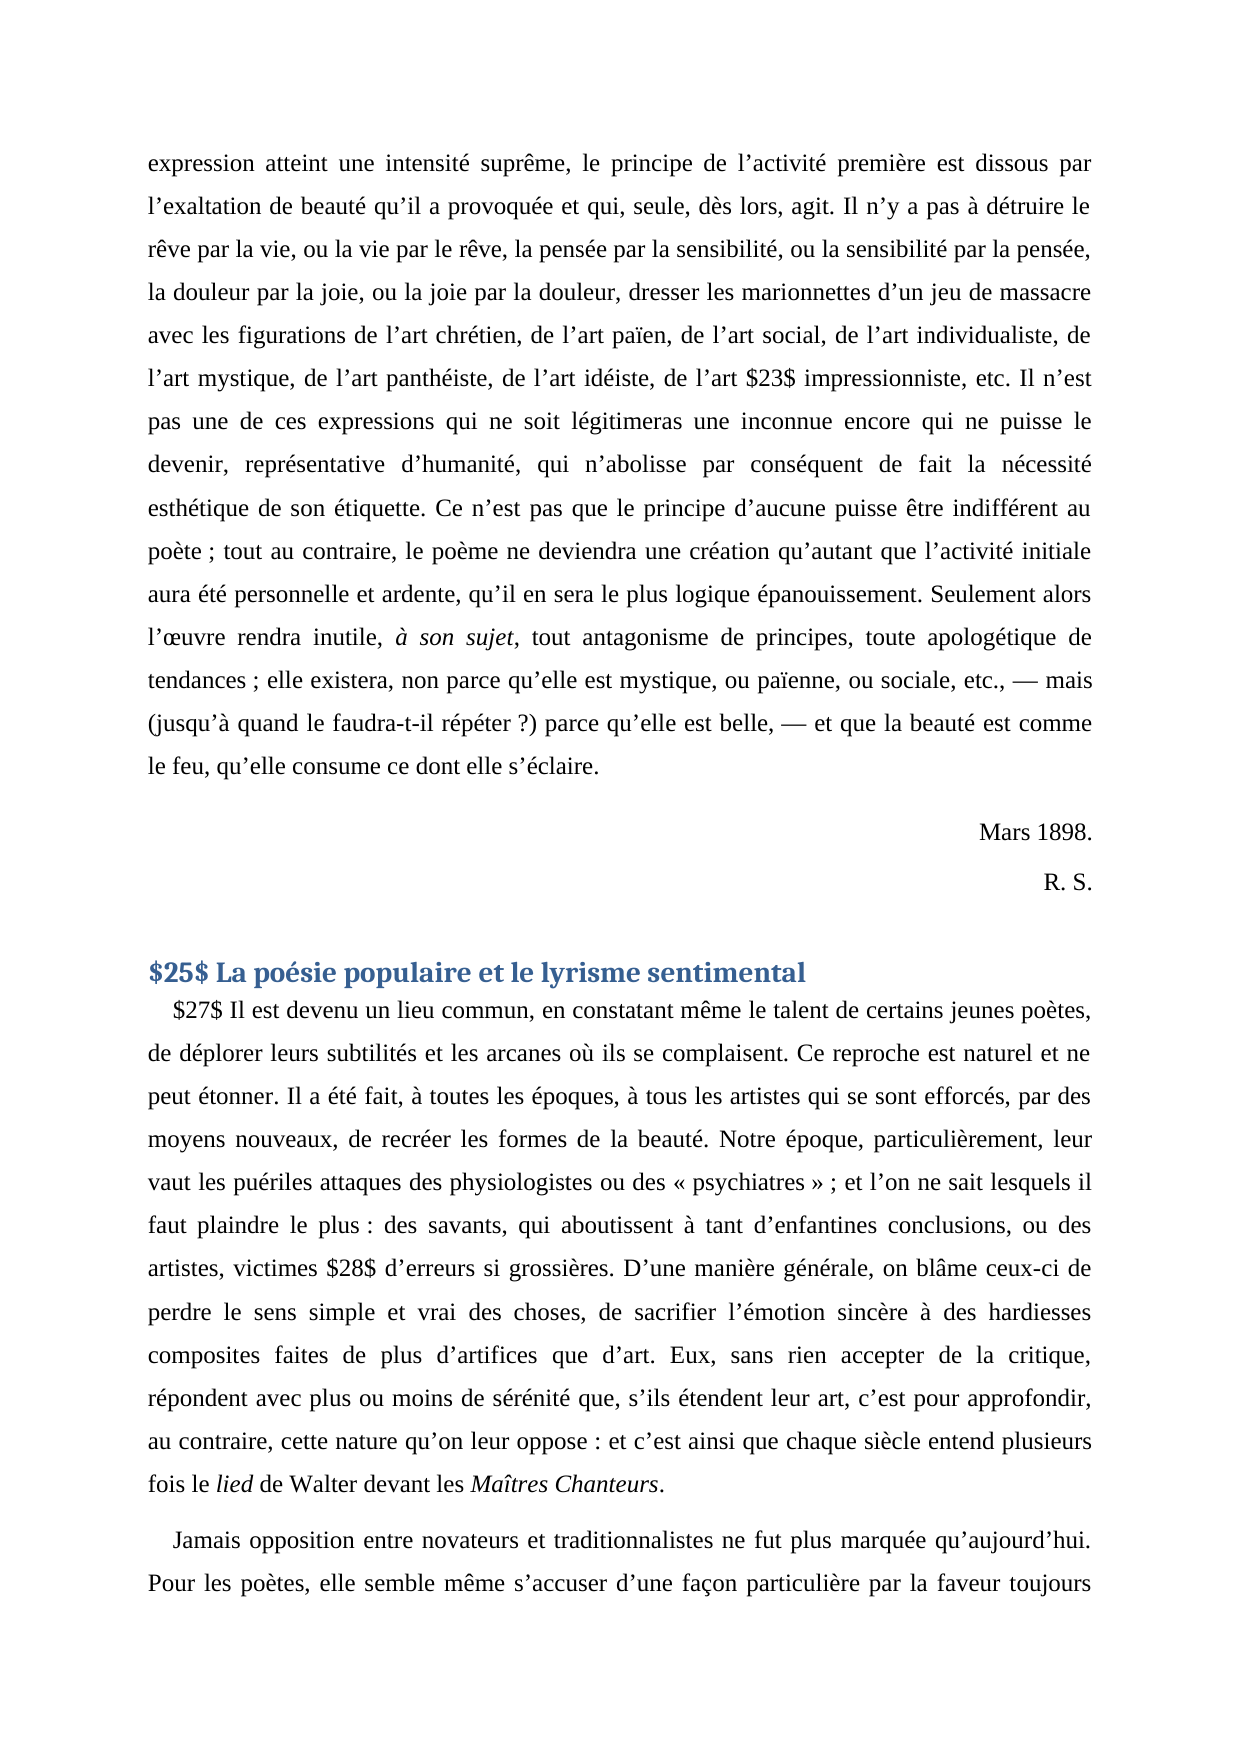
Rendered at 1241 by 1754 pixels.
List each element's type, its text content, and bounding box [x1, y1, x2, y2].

text R. S. [148, 867, 1093, 896]
subtitle $25$ La poésie populaire et le lyrisme sentimental [148, 956, 1093, 990]
text expression atteint une intensité suprême, le principe de l’activité première est dissous par l’exaltation de beauté qu’il a provoquée et qui, seule, dès lors, agit. Il n’y a pas à détruire le rêve par la vie, ou la vie par le rêve, la pensée par la sensibilité, ou la sensibilité par la pensée, la douleur par la joie, ou la joie par la douleur, dresser les marionnettes d’un jeu de massacre avec les figurations de l’art chrétien, de l’art païen, de l’art social, de l’art individualiste, de l’art mystique, de l’art panthéiste, de l’art idéiste, de l’art $23$ impressionniste, etc. Il n’est pas une de ces expressions qui ne soit légitimeras une inconnue encore qui ne puisse le devenir, représentative d’humanité, qui n’abolisse par conséquent de fait la nécessité esthétique de son étiquette. Ce n’est pas que le principe d’aucune puisse être indifférent au poète ; tout au contraire, le poème ne deviendra une création qu’autant que l’activité initiale aura été personnelle et ardente, qu’il en sera le plus logique épanouissement. Seulement alors l’œuvre rendra inutile, à son sujet, tout antagonisme de principes, toute apologétique de tendances ; elle existera, non parce qu’elle est mystique, ou païenne, ou sociale, etc., — mais (jusqu’à quand le faudra-t-il répéter ?) parce qu’elle est belle, — et que la beauté est comme le feu, qu’elle consume ce dont elle s’éclaire. [148, 148, 1093, 780]
text Mars 1898. [148, 817, 1093, 846]
text Jamais opposition entre novateurs et traditionnalistes ne fut plus marquée qu’aujourd’hui. Pour les poètes, elle semble même s’accuser d’une façon particulière par la faveur toujours [148, 1525, 1093, 1597]
text $27$ Il est devenu un lieu commun, en constatant même le talent de certains jeunes poètes, de déplorer leurs subtilités et les arcanes où ils se complaisent. Ce reproche est naturel et ne peut étonner. Il a été fait, à toutes les époques, à tous les artistes qui se sont efforcés, par des moyens nouveaux, de recréer les formes de la beauté. Notre époque, particulièrement, leur vaut les puériles attaques des physiologistes ou des « psychiatres » ; et l’on ne sait lesquels il faut plaindre le plus : des savants, qui aboutissent à tant d’enfantines conclusions, ou des artistes, victimes $28$ d’erreurs si grossières. D’une manière générale, on blâme ceux-ci de perdre le sens simple et vrai des choses, de sacrifier l’émotion sincère à des hardiesses composites faites de plus d’artifices que d’art. Eux, sans rien accepter de la critique, répondent avec plus ou moins de sérénité que, s’ils étendent leur art, c’est pour approfondir, au contraire, cette nature qu’on leur oppose : et c’est ainsi que chaque siècle entend plusieurs fois le lied de Walter devant les Maîtres Chanteurs. [148, 995, 1093, 1498]
